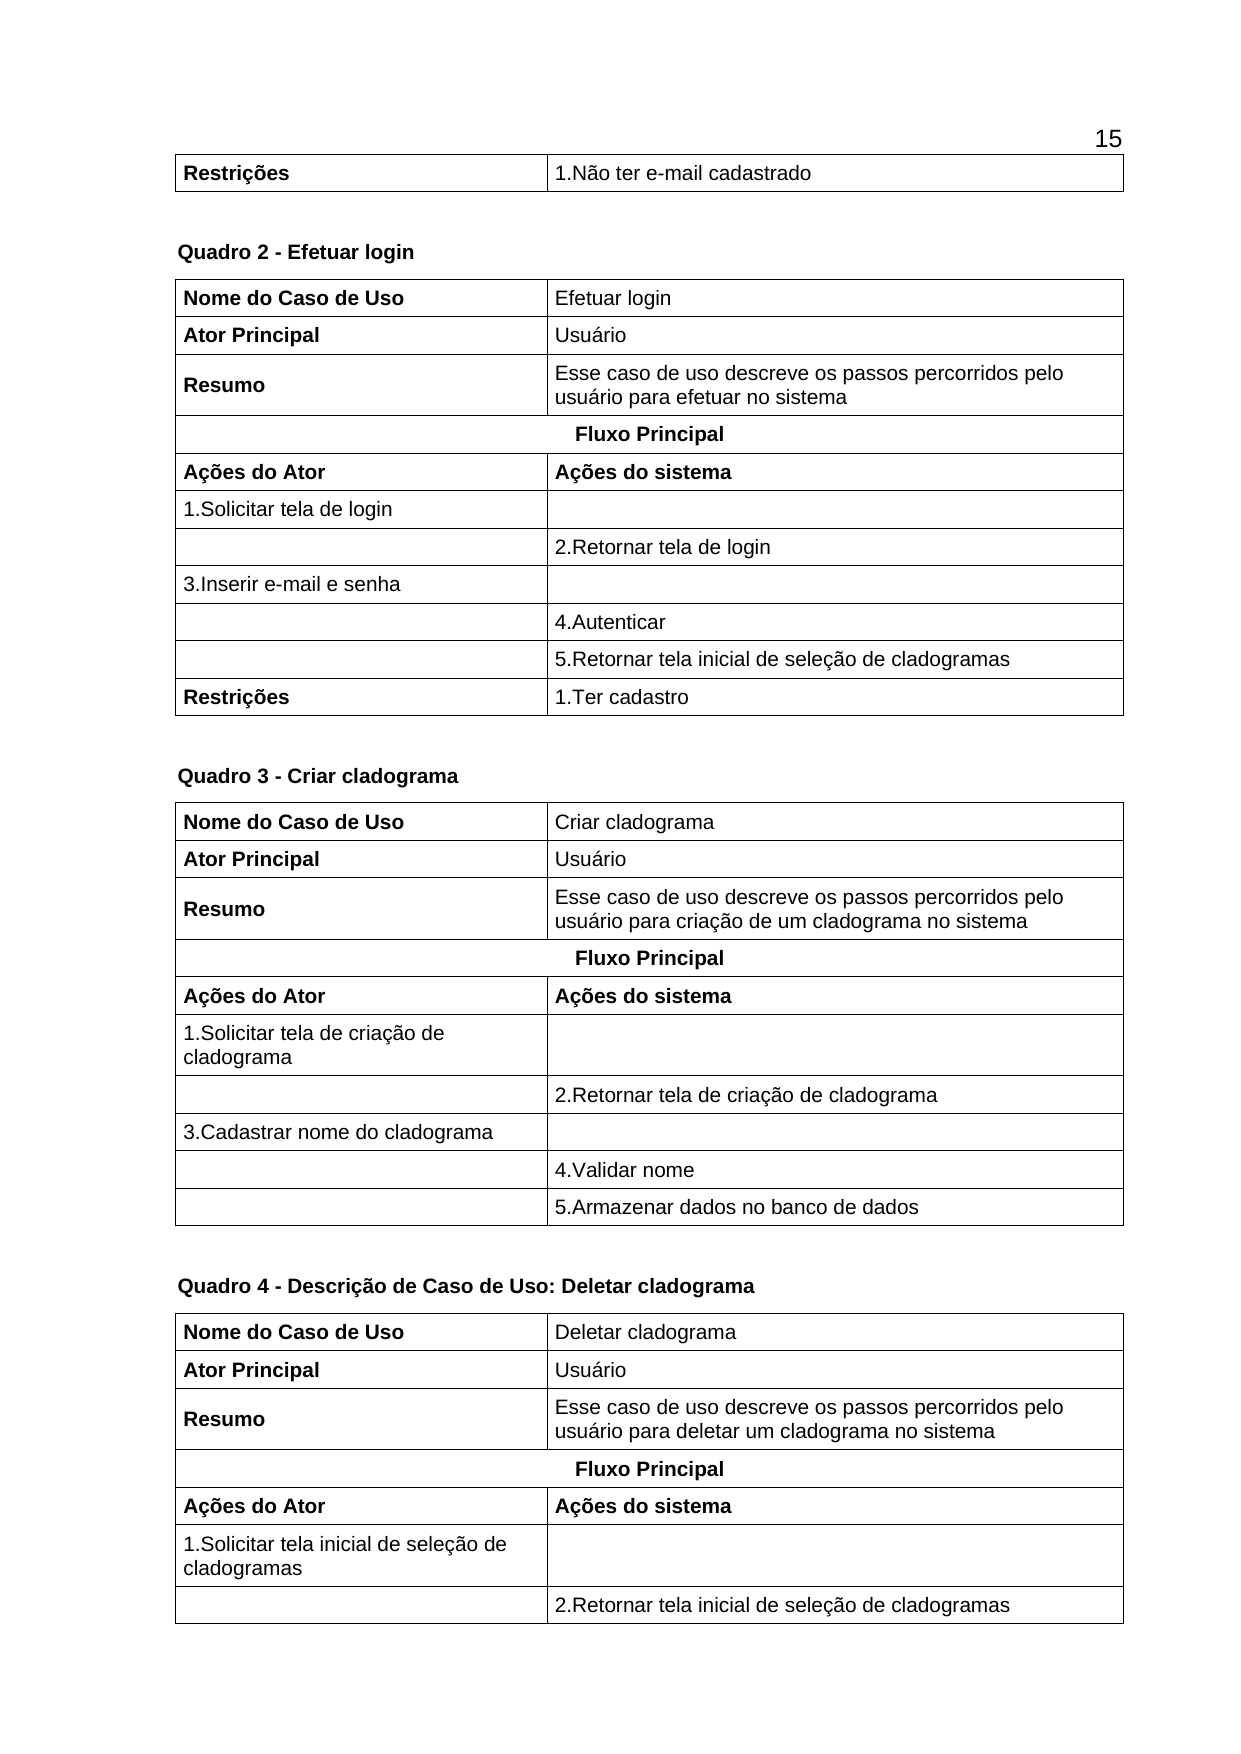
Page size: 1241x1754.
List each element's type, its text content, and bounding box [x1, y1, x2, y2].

table_cell 1.Ter cadastro [548, 679, 1123, 715]
table_cell Resumo [176, 878, 547, 939]
text Quadro 3 - Criar cladograma [177, 764, 1122, 788]
table_cell Ações do sistema [548, 977, 1123, 1014]
table_cell Ator Principal [176, 841, 547, 877]
table_cell 4.Autenticar [548, 604, 1123, 640]
table_cell [548, 491, 1123, 527]
table_cell 1.Solicitar tela de login [176, 491, 547, 527]
table_cell Ações do sistema [548, 1488, 1123, 1524]
table_cell Esse caso de uso descreve os passos percorridos pelo usuário para criação de um cladograma no sistema [548, 878, 1123, 939]
table_cell Usuário [548, 317, 1123, 353]
table_cell [176, 1587, 547, 1623]
table_cell 1.Não ter e-mail cadastrado [548, 155, 1123, 191]
table_cell Resumo [176, 355, 547, 415]
table_cell Ações do sistema [548, 454, 1123, 490]
table_cell Fluxo Principal [176, 416, 1123, 452]
table_cell 5.Retornar tela inicial de seleção de cladogramas [548, 641, 1123, 677]
table_cell 2.Retornar tela de login [548, 529, 1123, 565]
table_cell [548, 1015, 1123, 1075]
table_cell [176, 604, 547, 640]
table_cell Ator Principal [176, 317, 547, 353]
table_header Efetuar login [548, 280, 1123, 316]
table_cell 5.Armazenar dados no banco de dados [548, 1189, 1123, 1225]
table_cell 2.Retornar tela de criação de cladograma [548, 1076, 1123, 1113]
table_cell Fluxo Principal [176, 1450, 1123, 1487]
table_cell 1.Solicitar tela inicial de seleção de cladogramas [176, 1525, 547, 1586]
text Quadro 2 - Efetuar login [177, 240, 1122, 264]
table_cell Restrições [176, 679, 547, 715]
table_cell [548, 1525, 1123, 1586]
table_header Nome do Caso de Uso [176, 803, 547, 840]
table_header Criar cladograma [548, 803, 1123, 840]
table_cell 1.Solicitar tela de criação de cladograma [176, 1015, 547, 1075]
table_cell 3.Cadastrar nome do cladograma [176, 1114, 547, 1150]
table_cell Restrições [176, 155, 547, 191]
table_cell Usuário [548, 841, 1123, 877]
table_cell Ator Principal [176, 1351, 547, 1388]
table_cell [548, 566, 1123, 602]
table_cell Usuário [548, 1351, 1123, 1388]
table_cell [176, 641, 547, 677]
table_cell 4.Validar nome [548, 1151, 1123, 1188]
table_cell Esse caso de uso descreve os passos percorridos pelo usuário para efetuar no sistema [548, 355, 1123, 415]
table_cell Fluxo Principal [176, 940, 1123, 976]
table_cell Resumo [176, 1389, 547, 1449]
table_cell Ações do Ator [176, 1488, 547, 1524]
table_cell Ações do Ator [176, 454, 547, 490]
table_cell 3.Inserir e-mail e senha [176, 566, 547, 602]
table_cell [176, 529, 547, 565]
text Quadro 4 - Descrição de Caso de Uso: Deletar cladograma [177, 1274, 1122, 1298]
table_cell 2.Retornar tela inicial de seleção de cladogramas [548, 1587, 1123, 1623]
table_header Nome do Caso de Uso [176, 280, 547, 316]
table_cell [548, 1114, 1123, 1150]
table_cell [176, 1189, 547, 1225]
table_cell [176, 1076, 547, 1113]
table_cell [176, 1151, 547, 1188]
table_cell Esse caso de uso descreve os passos percorridos pelo usuário para deletar um cladograma no sistema [548, 1389, 1123, 1449]
table_header Deletar cladograma [548, 1314, 1123, 1350]
table_cell Ações do Ator [176, 977, 547, 1014]
table_header Nome do Caso de Uso [176, 1314, 547, 1350]
